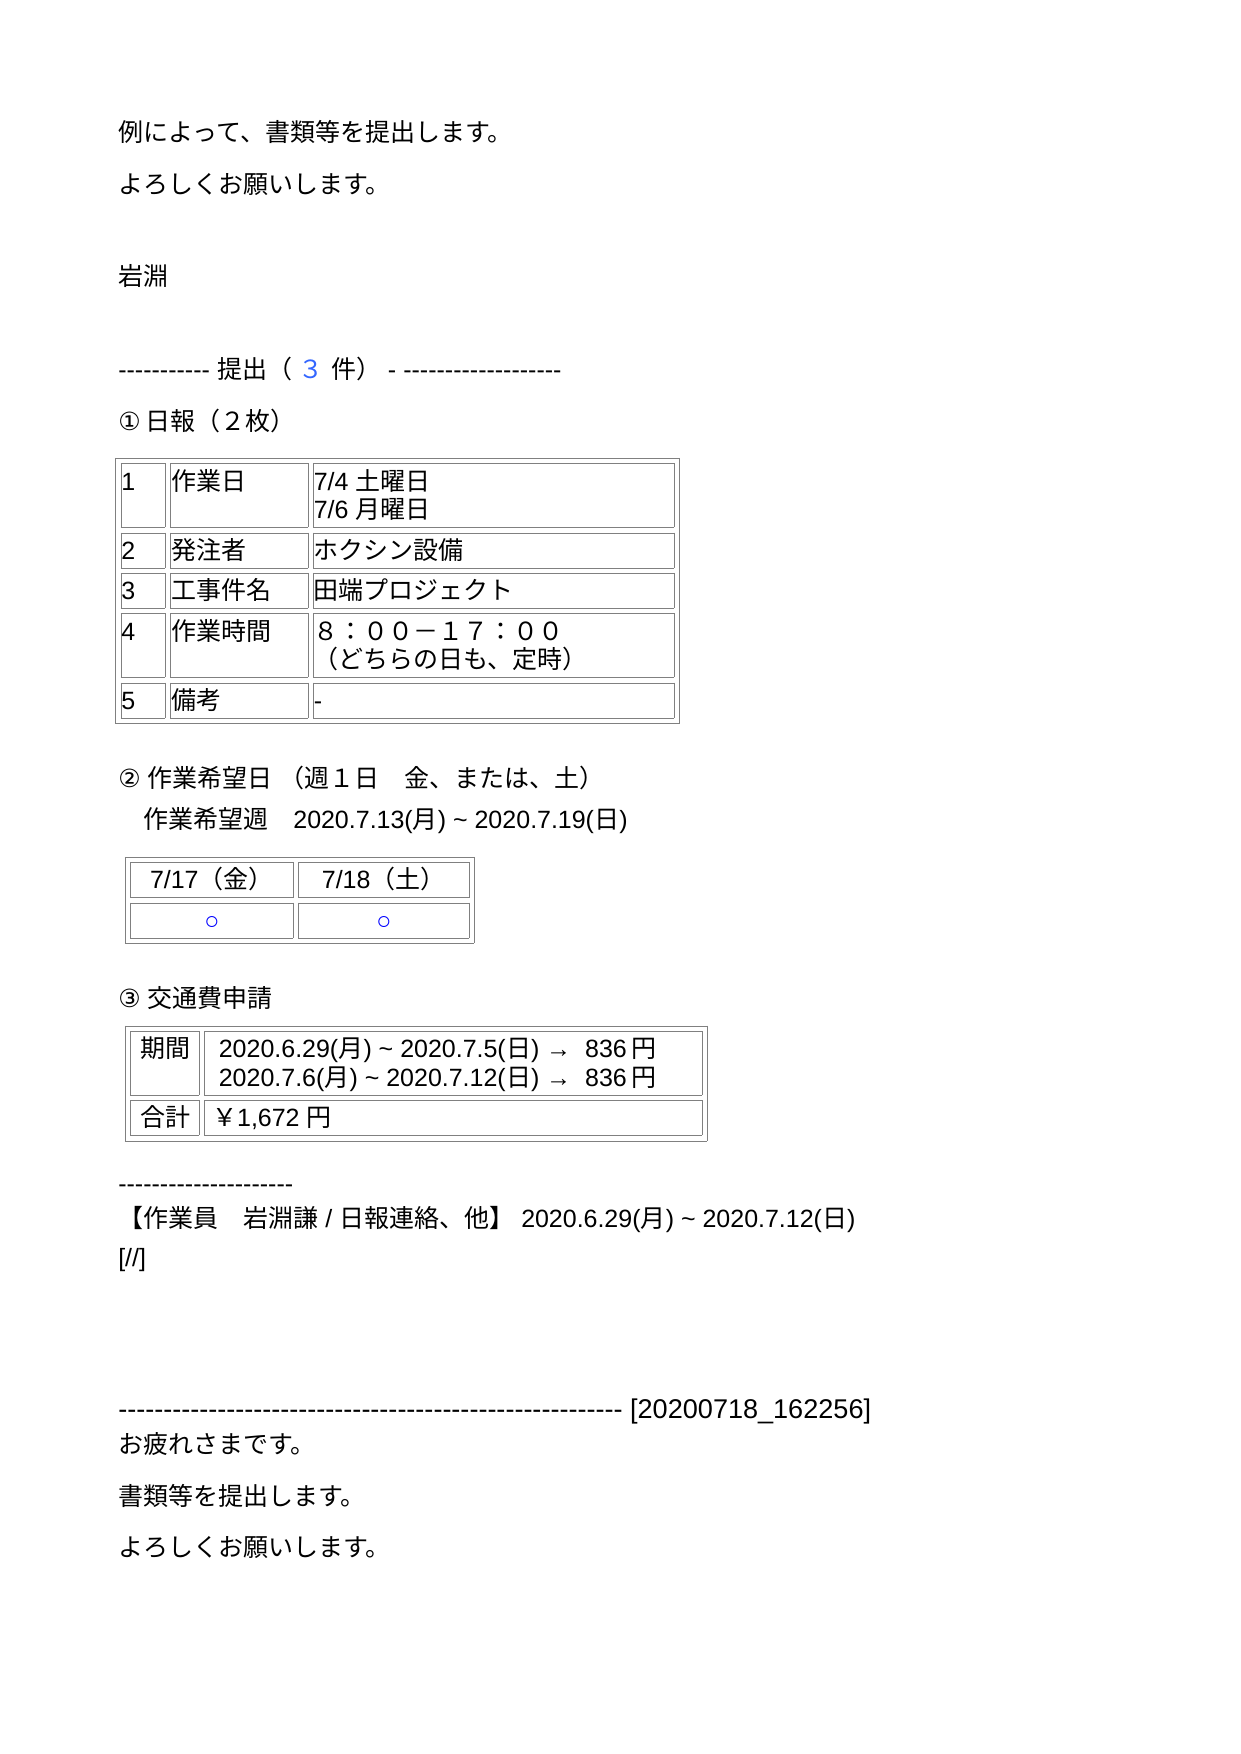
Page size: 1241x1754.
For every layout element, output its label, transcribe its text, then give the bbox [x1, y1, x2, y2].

table_cell 4 [118, 608, 168, 677]
table_cell ８：００－１７：００ （どちらの日も、定時） [310, 608, 677, 677]
table_header 作業日 [168, 459, 310, 527]
text [//] [118, 1243, 1122, 1272]
table_cell 合計 [128, 1095, 202, 1135]
table_cell 2 [118, 527, 168, 567]
table_header 7/18（土） [296, 858, 471, 897]
table_cell ホクシン設備 [310, 527, 677, 567]
table_header 期間 [128, 1027, 202, 1095]
table_cell - [314, 684, 674, 717]
text よろしくお願いします。 [118, 1533, 1122, 1562]
text 【作業員 岩淵謙 / 日報連絡、他】 2020.6.29(月) ~ 2020.7.12(日) [118, 1204, 1122, 1233]
table_cell 作業時間 [168, 608, 310, 677]
text 書類等を提出します。 [118, 1482, 1122, 1510]
text ----------- 提出（ ３ 件） - ------------------- [118, 355, 1122, 384]
text 作業希望週 2020.7.13(月) ~ 2020.7.19(日) [118, 805, 1122, 834]
table_cell 5 [118, 677, 168, 717]
text --------------------- [118, 1169, 1122, 1198]
table_cell 3 [118, 568, 168, 608]
table_cell - [310, 677, 677, 717]
table_cell ￥1,672 円 [202, 1095, 704, 1135]
text よろしくお願いします。 [118, 169, 1122, 198]
text ③ 交通費申請 [118, 984, 1122, 1013]
table_header 7/4 土曜日 7/6 月曜日 [310, 459, 677, 527]
table_header 2020.6.29(月) ~ 2020.7.5(日) → 836円 2020.7.6(月) ~ 2020.7.12(日) → 836円 [202, 1027, 704, 1095]
table_cell 田端プロジェクト [310, 568, 677, 608]
text -------------------------------------------------------- [20200718_162256] [118, 1393, 1122, 1424]
table_cell ○ [128, 897, 296, 938]
text お疲れさまです。 [118, 1430, 1122, 1459]
text ①日報（２枚） [118, 406, 1122, 435]
text ② 作業希望日 （週１日 金、または、土） [118, 764, 1122, 793]
table_header 1 [118, 459, 168, 527]
table_header 7/17（金） [128, 858, 296, 897]
table_cell 発注者 [168, 527, 310, 567]
text 岩淵 [118, 262, 1122, 291]
text 例によって、書類等を提出します。 [118, 118, 1122, 147]
table_cell 備考 [168, 677, 310, 717]
table_cell ○ [296, 897, 471, 938]
table_cell 工事件名 [168, 568, 310, 608]
